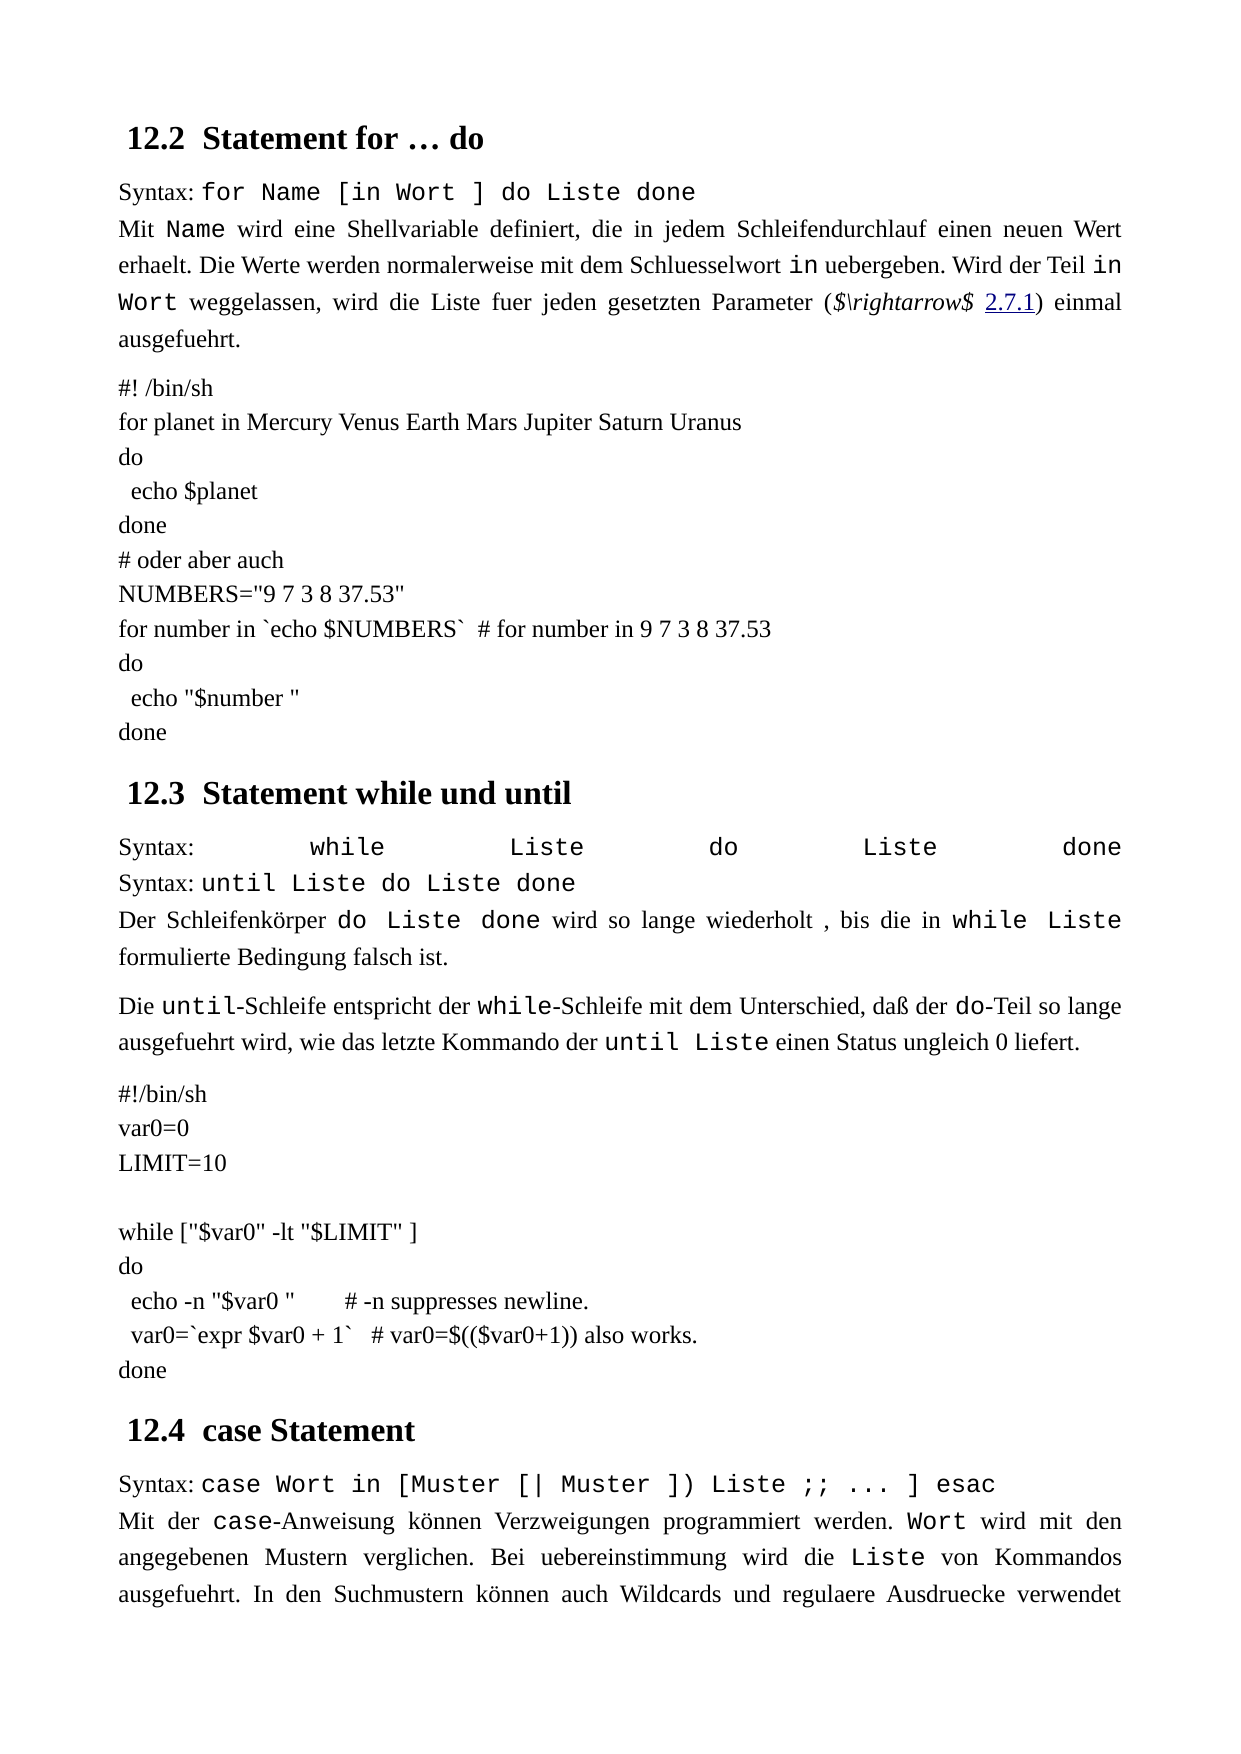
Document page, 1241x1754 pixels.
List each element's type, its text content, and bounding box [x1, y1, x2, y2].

text Syntax: while Liste do Liste done Syntax: until Liste do Liste done [118, 832, 1122, 899]
text Der Schleifenkörper do Liste done wird so lange wiederholt , bis die in while Liste formulierte Bedingung falsch ist. [118, 905, 1122, 971]
text do [118, 442, 1122, 470]
text for number in `echo $NUMBERS` # for number in 9 7 3 8 37.53 [118, 614, 1122, 643]
text echo -n "$var0 " # -n suppresses newline. [118, 1286, 1122, 1314]
text echo $planet [118, 476, 1122, 505]
text # oder aber auch [118, 545, 1122, 574]
text done [118, 717, 1122, 746]
text while ["$var0" -lt "$LIMIT" ] [118, 1217, 1122, 1246]
text echo "$number " [118, 683, 1122, 712]
text for planet in Mercury Venus Earth Mars Jupiter Saturn Uranus [118, 407, 1122, 436]
text LIMIT=10 [118, 1148, 1122, 1177]
text Syntax: for Name [in Wort ] do Liste done [118, 177, 1122, 208]
text done [118, 1355, 1122, 1383]
text do [118, 648, 1122, 677]
subtitle case Statement [118, 1410, 1122, 1449]
text var0=0 [118, 1113, 1122, 1142]
text Mit der case-Anweisung können Verzweigungen programmiert werden. Wort wird mit den angegebenen Mustern verglichen. Bei uebereinstimmung wird die Liste von Kommandos ausgefuehrt. In den Suchmustern können auch Wildcards und regulaere Ausdruecke verwendet [118, 1506, 1122, 1608]
text done [118, 511, 1122, 539]
text #! /bin/sh [118, 373, 1122, 401]
text #!/bin/sh [118, 1079, 1122, 1108]
text do [118, 1251, 1122, 1280]
subtitle Statement for … do [118, 118, 1122, 157]
subtitle Statement while und until [118, 773, 1122, 811]
text Mit Name wird eine Shellvariable definiert, die in jedem Schleifendurchlauf einen neuen Wert erhaelt. Die Werte werden normalerweise mit dem Schluesselwort in uebergeben. Wird der Teil in Wort weggelassen, wird die Liste fuer jeden gesetzten Parameter ($\rightarrow$ 2.7.1) einmal ausgefuehrt. [118, 214, 1122, 352]
text Die until-Schleife entspricht der while-Schleife mit dem Unterschied, daß der do-Teil so lange ausgefuehrt wird, wie das letzte Kommando der until Liste einen Status ungleich 0 liefert. [118, 991, 1122, 1058]
text var0=`expr $var0 + 1` # var0=$(($var0+1)) also works. [118, 1320, 1122, 1349]
text NUMBERS="9 7 3 8 37.53" [118, 579, 1122, 608]
text Syntax: case Wort in [Muster [| Muster ]) Liste ;; ... ] esac [118, 1469, 1122, 1500]
